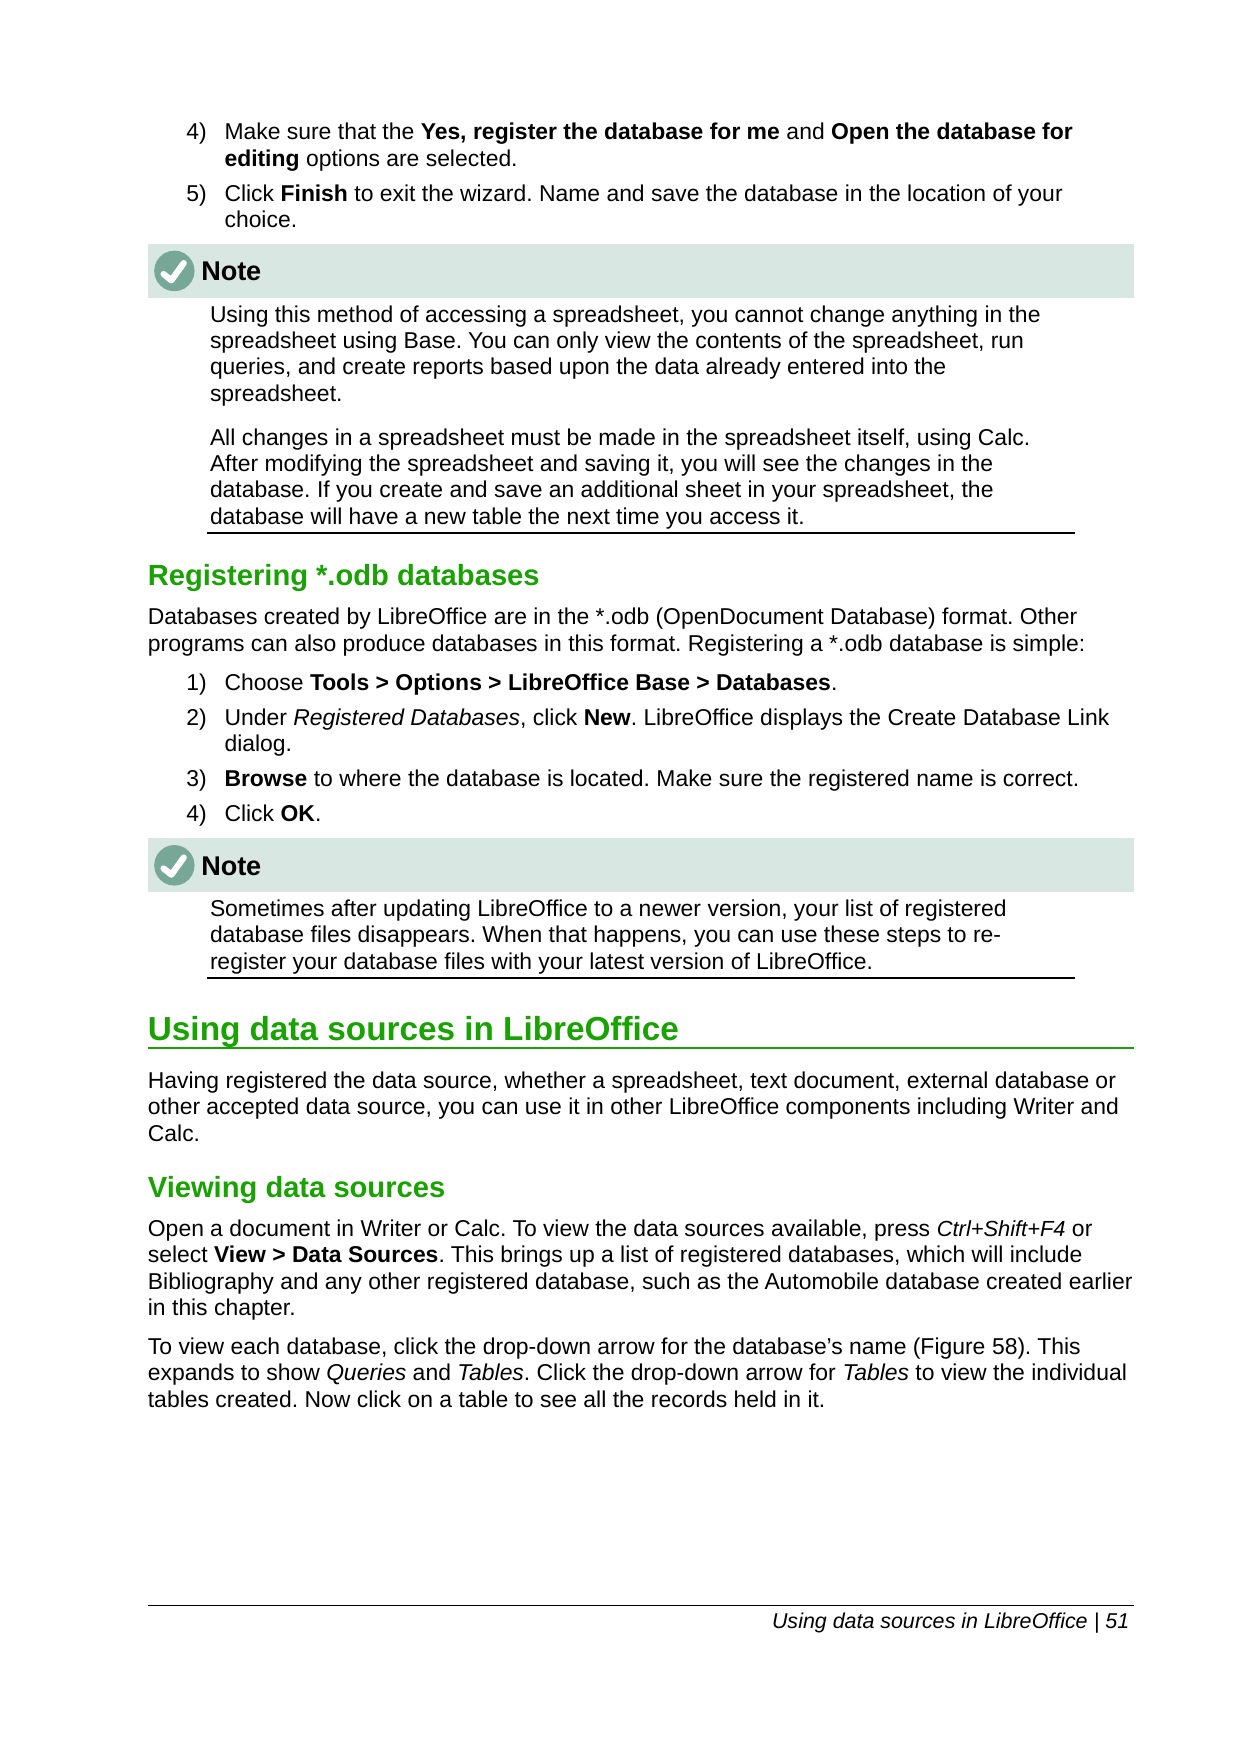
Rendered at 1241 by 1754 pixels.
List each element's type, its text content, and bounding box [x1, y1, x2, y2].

text Databases created by LibreOffice are in the *.odb (OpenDocument Database) format. Other programs can also produce databases in this format. Registering a *.odb database is simple: [148, 603, 1134, 656]
list Under Registered Databases, click New. LibreOffice displays the Create Database Link dialog. [207, 704, 1134, 756]
list Choose Tools > Options > LibreOffice Base > Databases. [207, 668, 1134, 695]
text Having registered the data source, whether a spreadsheet, text document, external database or other accepted data source, you can use it in other LibreOffice components including Writer and Calc. [148, 1067, 1134, 1146]
subtitle Registering *.odb databases [148, 558, 1134, 591]
text Sometimes after updating LibreOffice to a newer version, your list of registered database files disappears. When that happens, you can use these steps to re-register your database files with your latest version of LibreOffice. [207, 892, 1075, 977]
subtitle Note [148, 244, 1134, 298]
subtitle Note [148, 838, 1134, 892]
subtitle Viewing data sources [148, 1169, 1134, 1203]
subtitle Using data sources in LibreOffice [148, 1009, 1134, 1047]
list Click Finish to exit the wizard. Name and save the database in the location of your choice. [207, 180, 1134, 232]
text Using this method of accessing a spreadsheet, you cannot change anything in the spreadsheet using Base. You can only view the contents of the spreadsheet, run queries, and create reports based upon the data already entered into the spreadsheet. [207, 298, 1075, 406]
list Browse to where the database is located. Make sure the registered name is correct. [207, 765, 1134, 792]
text To view each database, click the drop-down arrow for the database’s name (Figure 58). This expands to show Queries and Tables. Click the drop-down arrow for Tables to view the individual tables created. Now click on a table to see all the records held in it. [148, 1333, 1134, 1412]
list Click OK. [207, 800, 1134, 827]
text All changes in a spreadsheet must be made in the spreadsheet itself, using Calc. After modifying the spreadsheet and saving it, you will see the changes in the database. If you create and save an additional sheet in your spreadsheet, the database will have a new table the next time you access it. [207, 421, 1075, 532]
text Open a document in Writer or Calc. To view the data sources available, press Ctrl+Shift+F4 or select View > Data Sources. This brings up a list of registered databases, which will include Bibliography and any other registered database, such as the Automobile database created earlier in this chapter. [148, 1215, 1134, 1320]
list Make sure that the Yes, register the database for me and Open the database for editing options are selected. [207, 118, 1134, 171]
